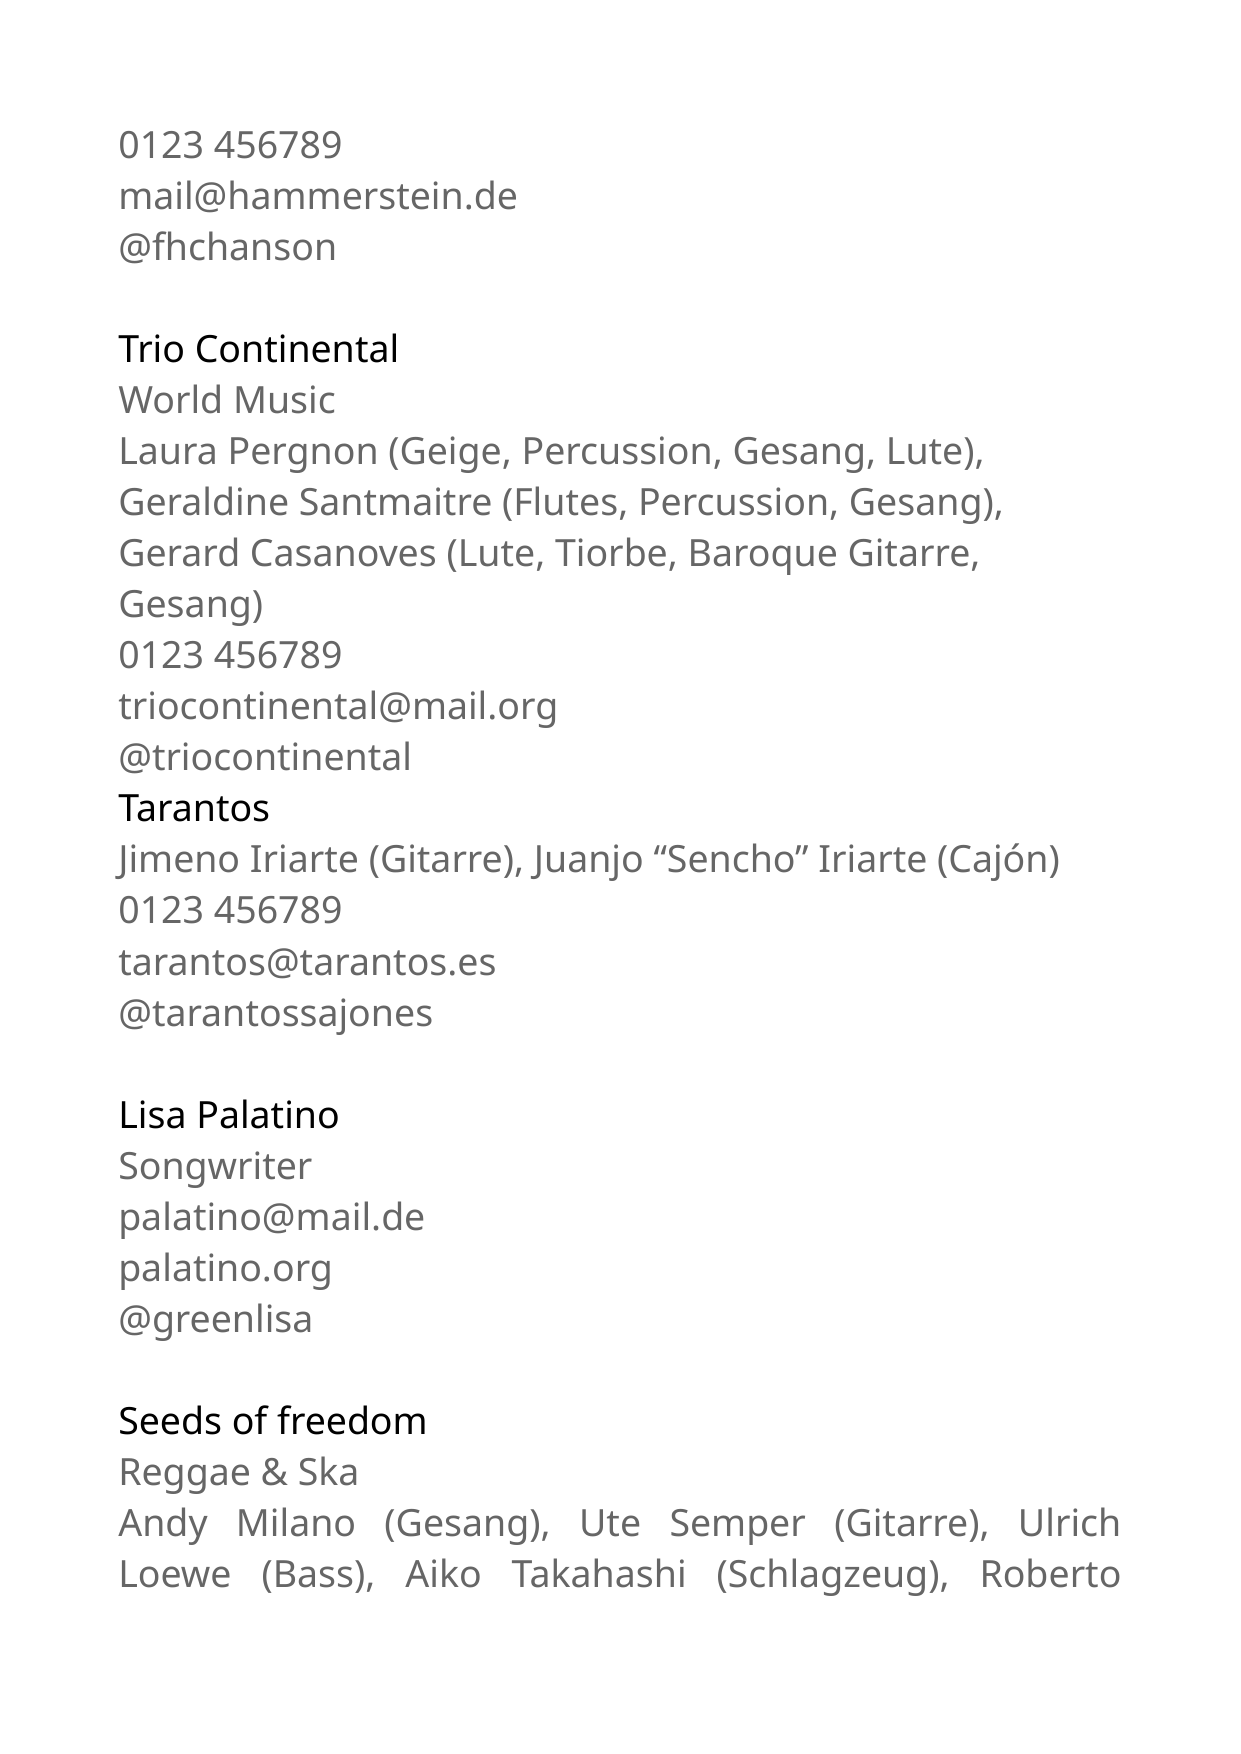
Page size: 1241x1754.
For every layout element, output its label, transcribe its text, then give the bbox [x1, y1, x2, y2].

text @greenlisa [118, 1292, 1122, 1343]
text Songwriter [118, 1139, 1122, 1190]
text Andy Milano (Gesang), Ute Semper (Gitarre), Ulrich Loewe (Bass), Aiko Takahashi (Schlagzeug), Roberto [118, 1496, 1122, 1598]
text @fhchanson [118, 220, 1122, 271]
text triocontinental@mail.org [118, 679, 1122, 731]
text Laura Pergnon (Geige, Percussion, Gesang, Lute), Geraldine Santmaitre (Flutes, Percussion, Gesang), Gerard Casanoves (Lute, Tiorbe, Baroque Gitarre, Gesang) [118, 424, 1122, 628]
text Seeds of freedom [118, 1394, 1122, 1445]
text Jimeno Iriarte (Gitarre), Juanjo “Sencho” Iriarte (Cajón) [118, 833, 1122, 884]
text 0123 456789 [118, 628, 1122, 679]
text Trio Continental [118, 322, 1122, 373]
text Lisa Palatino [118, 1088, 1122, 1139]
text mail@hammerstein.de [118, 169, 1122, 220]
text @tarantossajones [118, 986, 1122, 1037]
text 0123 456789 [118, 118, 1122, 169]
text tarantos@tarantos.es [118, 935, 1122, 986]
text palatino@mail.de [118, 1190, 1122, 1241]
text palatino.org [118, 1241, 1122, 1292]
text Reggae & Ska [118, 1445, 1122, 1496]
text World Music [118, 373, 1122, 424]
text Tarantos [118, 782, 1122, 833]
text @triocontinental [118, 731, 1122, 782]
text 0123 456789 [118, 884, 1122, 935]
